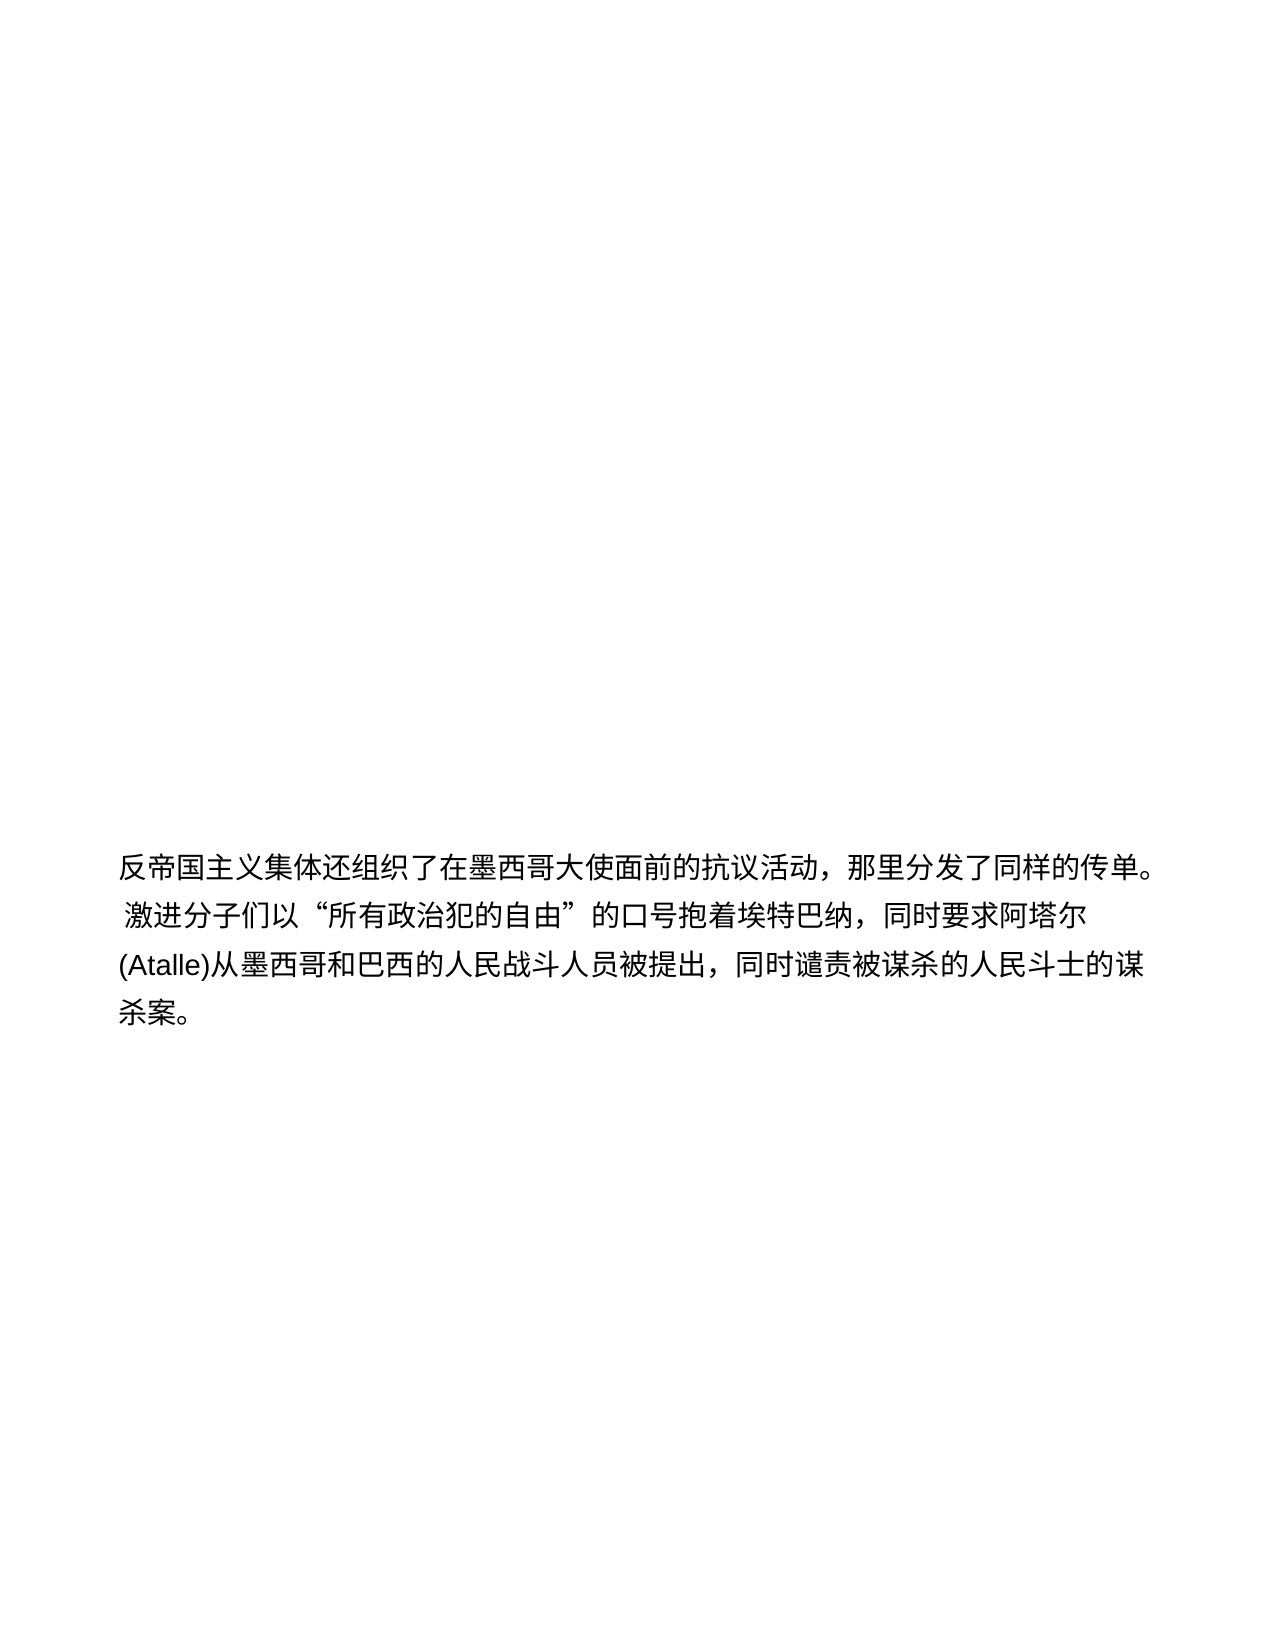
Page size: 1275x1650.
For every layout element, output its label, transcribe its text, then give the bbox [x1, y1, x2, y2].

text 反帝国主义集体还组织了在墨西哥大使面前的抗议活动，那里分发了同样的传单。 激进分子们以“所有政治犯的自由”的口号抱着埃特巴纳，同时要求阿塔尔(Atalle)从墨西哥和巴西的人民战斗人员被提出，同时谴责被谋杀的人民斗士的谋杀案。 [118, 118, 1157, 1032]
